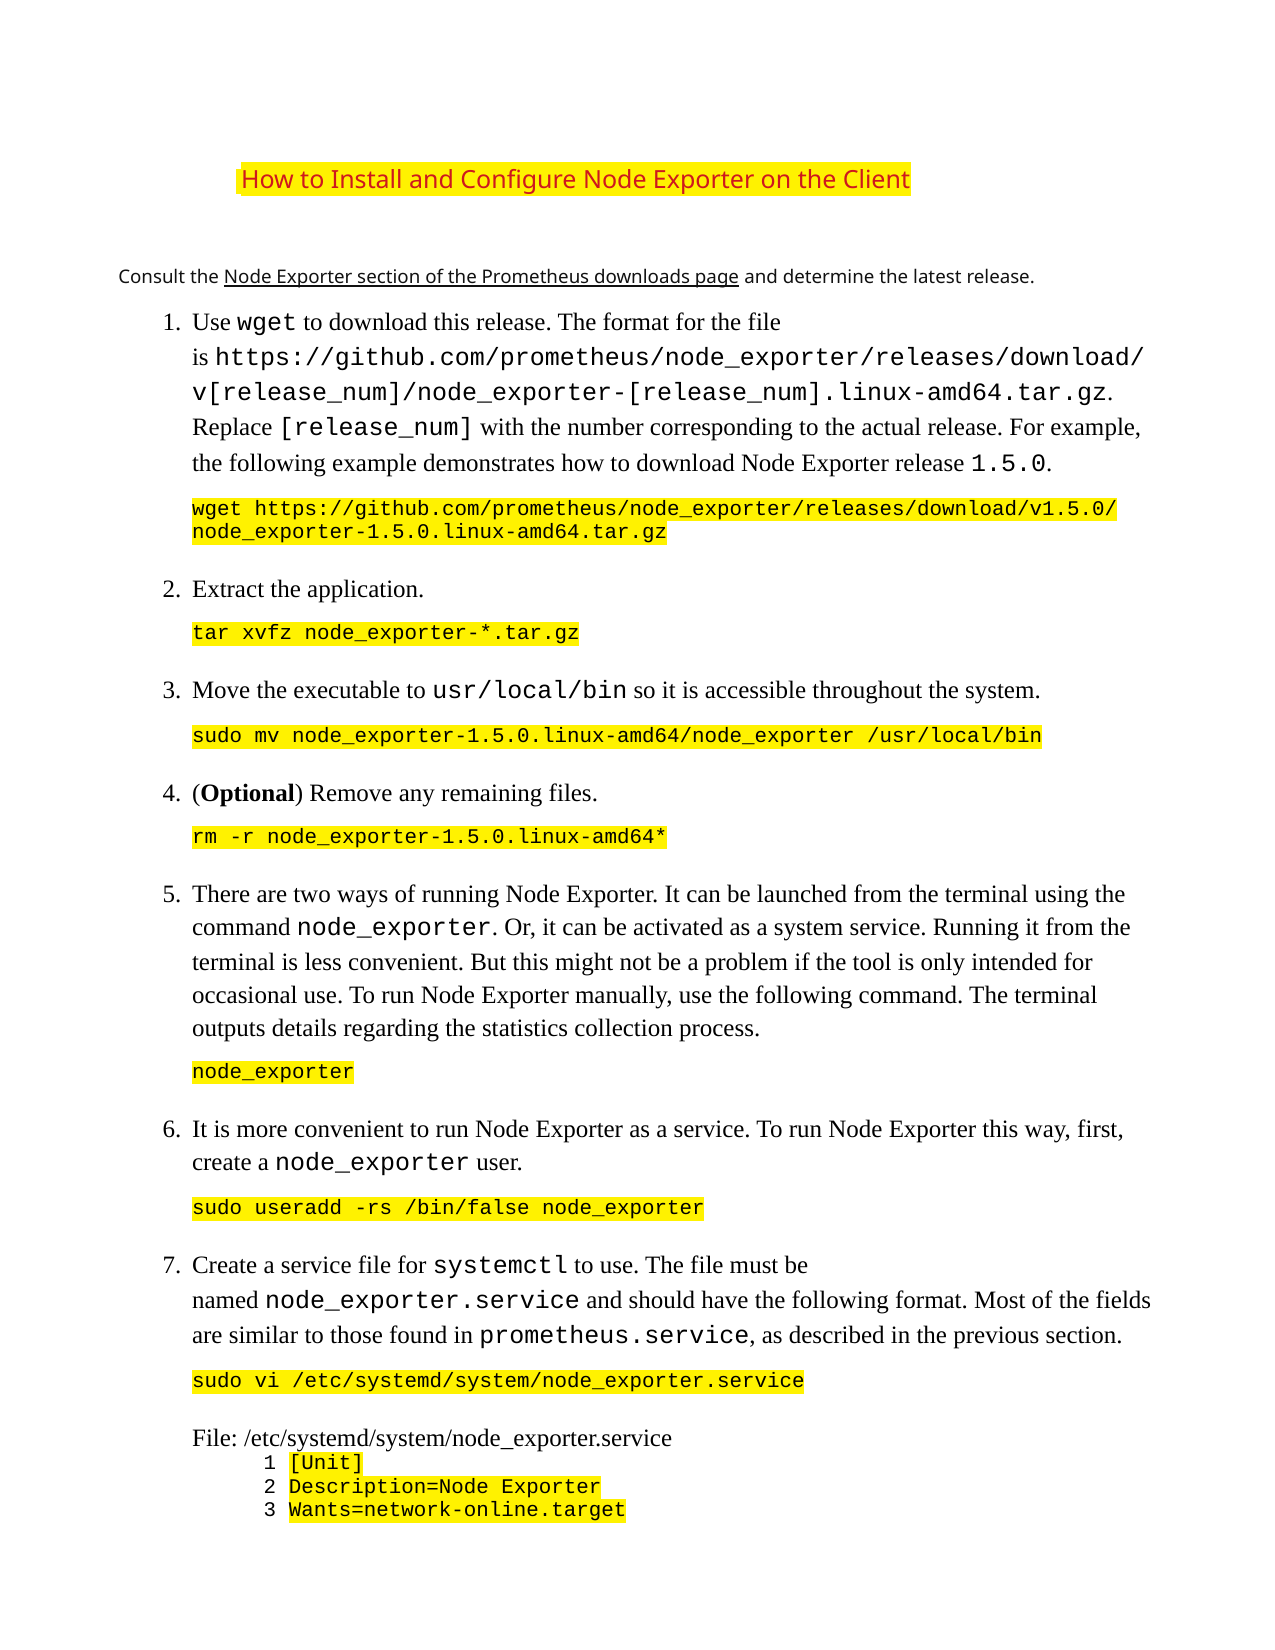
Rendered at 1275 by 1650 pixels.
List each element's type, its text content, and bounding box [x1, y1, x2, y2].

list Extract the application. [162, 574, 1157, 603]
text Consult the Node Exporter section of the Prometheus downloads page and determine the latest release. [118, 263, 1157, 289]
list tar xvfz node_exporter-*.tar.gz [162, 622, 1157, 646]
text How to Install and Configure Node Exporter on the Client [118, 162, 1157, 196]
table_header [Unit] Description=Node Exporter Wants=network-online.target [289, 1452, 779, 1523]
subtitle File: /etc/systemd/system/node_exporter.service [162, 1423, 1157, 1452]
list It is more convenient to run Node Exporter as a service. To run Node Exporter this way, first, create a node_exporter user. [162, 1114, 1157, 1178]
list sudo vi /etc/systemd/system/node_exporter.service [162, 1370, 1157, 1394]
table_header 1 2 3 [251, 1452, 288, 1523]
list sudo mv node_exporter-1.5.0.linux-amd64/node_exporter /usr/local/bin [162, 725, 1157, 749]
list sudo useradd -rs /bin/false node_exporter [162, 1197, 1157, 1221]
list rm -r node_exporter-1.5.0.linux-amd64* [162, 826, 1157, 849]
list node_exporter [162, 1061, 1157, 1084]
list Create a service file for systemctl to use. The file must be named node_exporter.service and should have the following format. Most of the fields are similar to those found in prometheus.service, as described in the previous section. [162, 1250, 1157, 1351]
list Move the executable to usr/local/bin so it is accessible throughout the system. [162, 675, 1157, 706]
list There are two ways of running Node Exporter. It can be launched from the terminal using the command node_exporter. Or, it can be activated as a system service. Running it from the terminal is less convenient. But this might not be a problem if the tool is only intended for occasional use. To run Node Exporter manually, use the following command. The terminal outputs details regarding the statistics collection process. [162, 879, 1157, 1042]
list wget https://github.com/prometheus/node_exporter/releases/download/v1.5.0/node_exporter-1.5.0.linux-amd64.tar.gz [162, 498, 1157, 545]
list (Optional) Remove any remaining files. [162, 778, 1157, 807]
list Use wget to download this release. The format for the file is https://github.com/prometheus/node_exporter/releases/download/v[release_num]/node_exporter-[release_num].linux-amd64.tar.gz. Replace [release_num] with the number corresponding to the actual release. For example, the following example demonstrates how to download Node Exporter release 1.5.0. [162, 307, 1157, 478]
